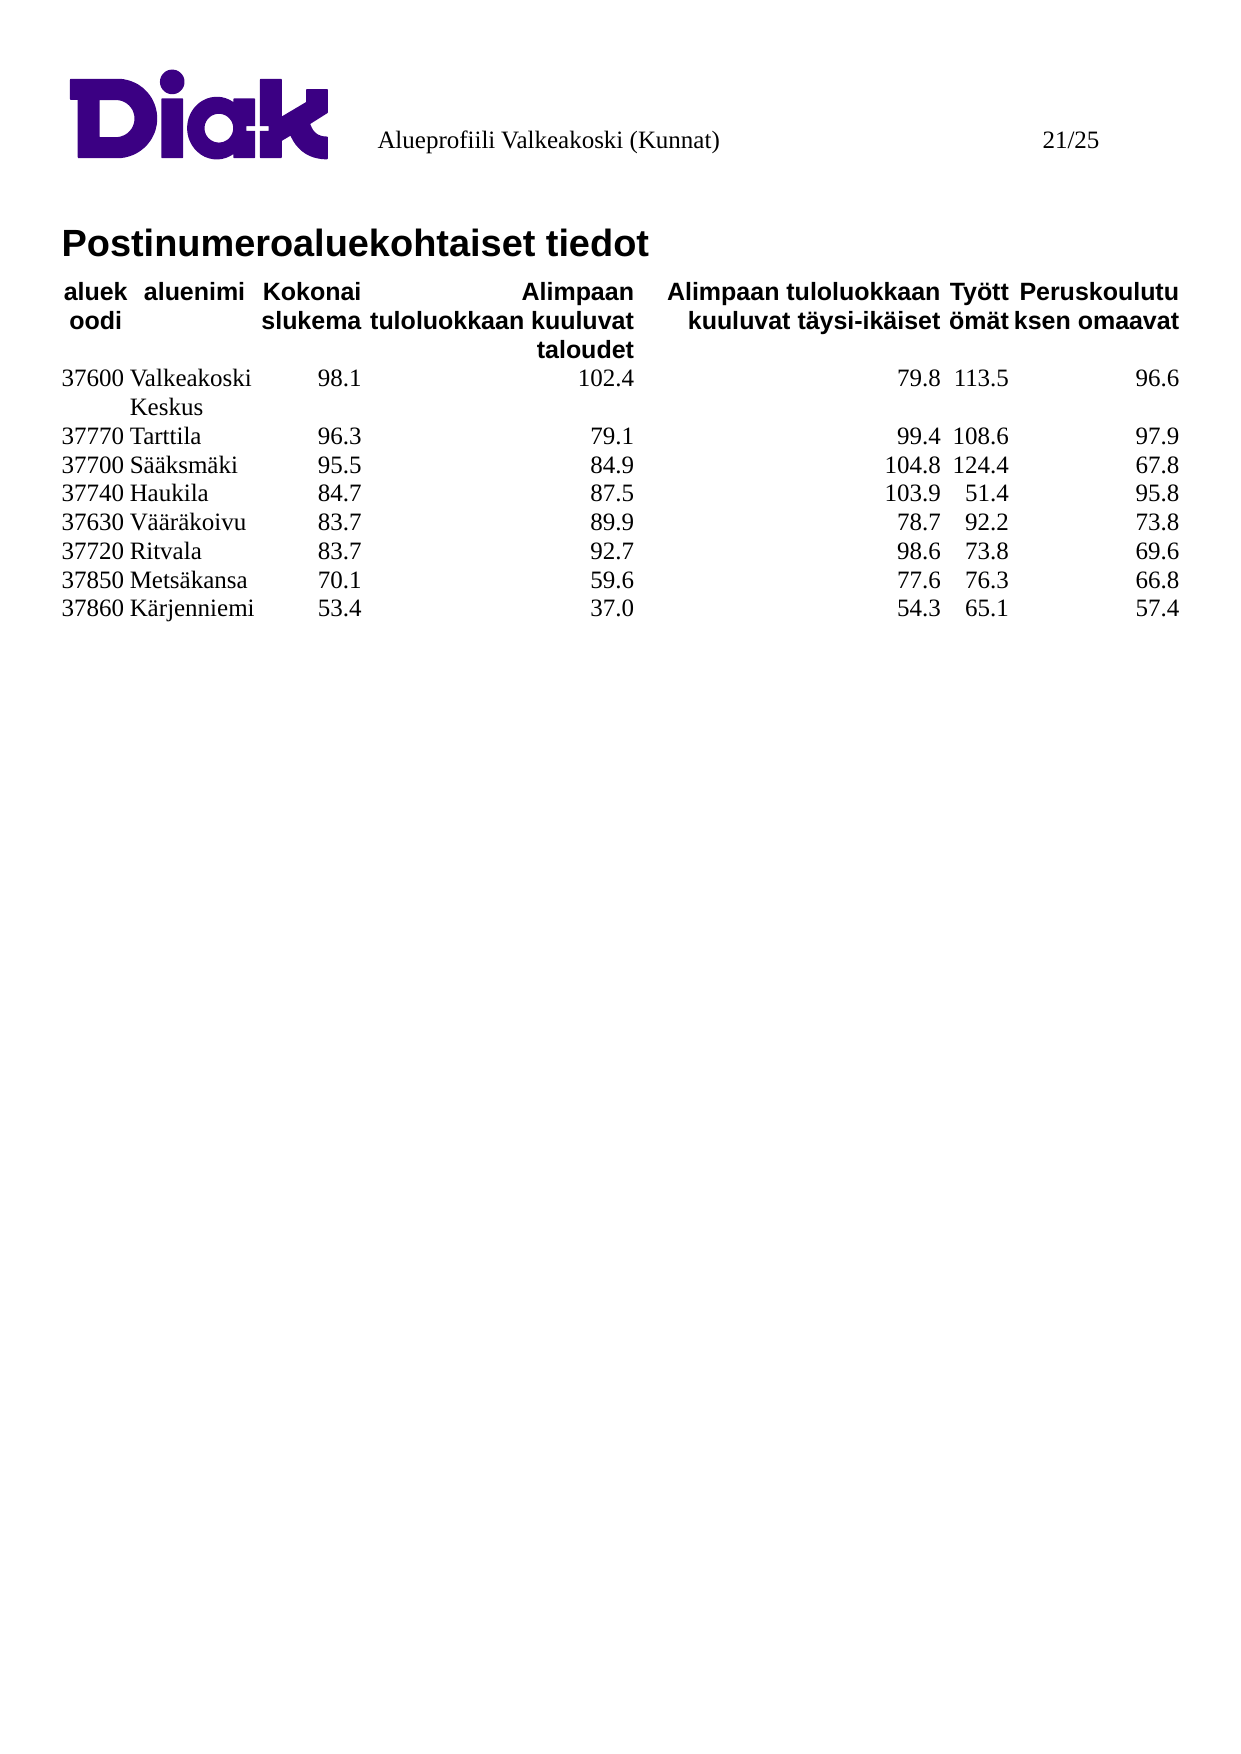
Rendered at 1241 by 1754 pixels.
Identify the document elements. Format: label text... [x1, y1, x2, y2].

table_header Alimpaan tuloluokkaan kuuluvat täysi-ikäiset [634, 277, 941, 363]
table_cell 73.8 [941, 536, 1009, 565]
table_cell 79.1 [361, 421, 634, 450]
table_cell 98.1 [259, 364, 361, 421]
table_cell 98.6 [634, 536, 941, 565]
table_cell 53.4 [259, 594, 361, 622]
table_cell 37720 [61, 536, 129, 565]
table_cell 37600 [61, 364, 129, 421]
table_header aluenimi [130, 277, 259, 363]
table_cell 92.7 [361, 536, 634, 565]
table_cell 103.9 [634, 479, 941, 507]
table_cell Tarttila [130, 421, 259, 450]
table_cell 69.6 [1009, 536, 1179, 565]
table_cell Valkeakoski Keskus [130, 364, 259, 421]
table_cell 37630 [61, 507, 129, 536]
table_cell 37860 [61, 594, 129, 622]
table_cell 37770 [61, 421, 129, 450]
table_cell 92.2 [941, 507, 1009, 536]
table_header aluekoodi [61, 277, 129, 363]
table_cell 37.0 [361, 594, 634, 622]
table_cell 84.7 [259, 479, 361, 507]
table_cell 76.3 [941, 565, 1009, 593]
table_cell 59.6 [361, 565, 634, 593]
table_cell 83.7 [259, 507, 361, 536]
table_cell Kärjenniemi [130, 594, 259, 622]
table_cell 97.9 [1009, 421, 1179, 450]
table_cell 54.3 [634, 594, 941, 622]
table_cell 57.4 [1009, 594, 1179, 622]
table_header Alimpaan tuloluokkaan kuuluvat taloudet [361, 277, 634, 363]
table_cell 78.7 [634, 507, 941, 536]
table_cell 73.8 [1009, 507, 1179, 536]
table_cell 83.7 [259, 536, 361, 565]
table_cell 37850 [61, 565, 129, 593]
table_cell Haukila [130, 479, 259, 507]
table_cell 96.6 [1009, 364, 1179, 421]
table_cell 102.4 [361, 364, 634, 421]
table_cell 113.5 [941, 364, 1009, 421]
table_cell 95.5 [259, 450, 361, 478]
table_cell 108.6 [941, 421, 1009, 450]
table_cell 66.8 [1009, 565, 1179, 593]
table_cell 67.8 [1009, 450, 1179, 478]
subtitle Postinumeroaluekohtaiset tiedot [61, 221, 1179, 265]
table_cell Metsäkansa [130, 565, 259, 593]
table_cell 37740 [61, 479, 129, 507]
table_cell 89.9 [361, 507, 634, 536]
table_cell Ritvala [130, 536, 259, 565]
table_cell 84.9 [361, 450, 634, 478]
table_cell 37700 [61, 450, 129, 478]
table_cell Sääksmäki [130, 450, 259, 478]
table_cell Vääräkoivu [130, 507, 259, 536]
table_header Kokonaislukema [259, 277, 361, 363]
table_cell 95.8 [1009, 479, 1179, 507]
table_header Peruskoulutuksen omaavat [1009, 277, 1179, 363]
table_cell 87.5 [361, 479, 634, 507]
table_cell 51.4 [941, 479, 1009, 507]
table_cell 70.1 [259, 565, 361, 593]
table_header Työttömät [941, 277, 1009, 363]
table_cell 79.8 [634, 364, 941, 421]
table_cell 99.4 [634, 421, 941, 450]
table_cell 65.1 [941, 594, 1009, 622]
table_cell 104.8 [634, 450, 941, 478]
table_cell 96.3 [259, 421, 361, 450]
table_cell 77.6 [634, 565, 941, 593]
table_cell 124.4 [941, 450, 1009, 478]
